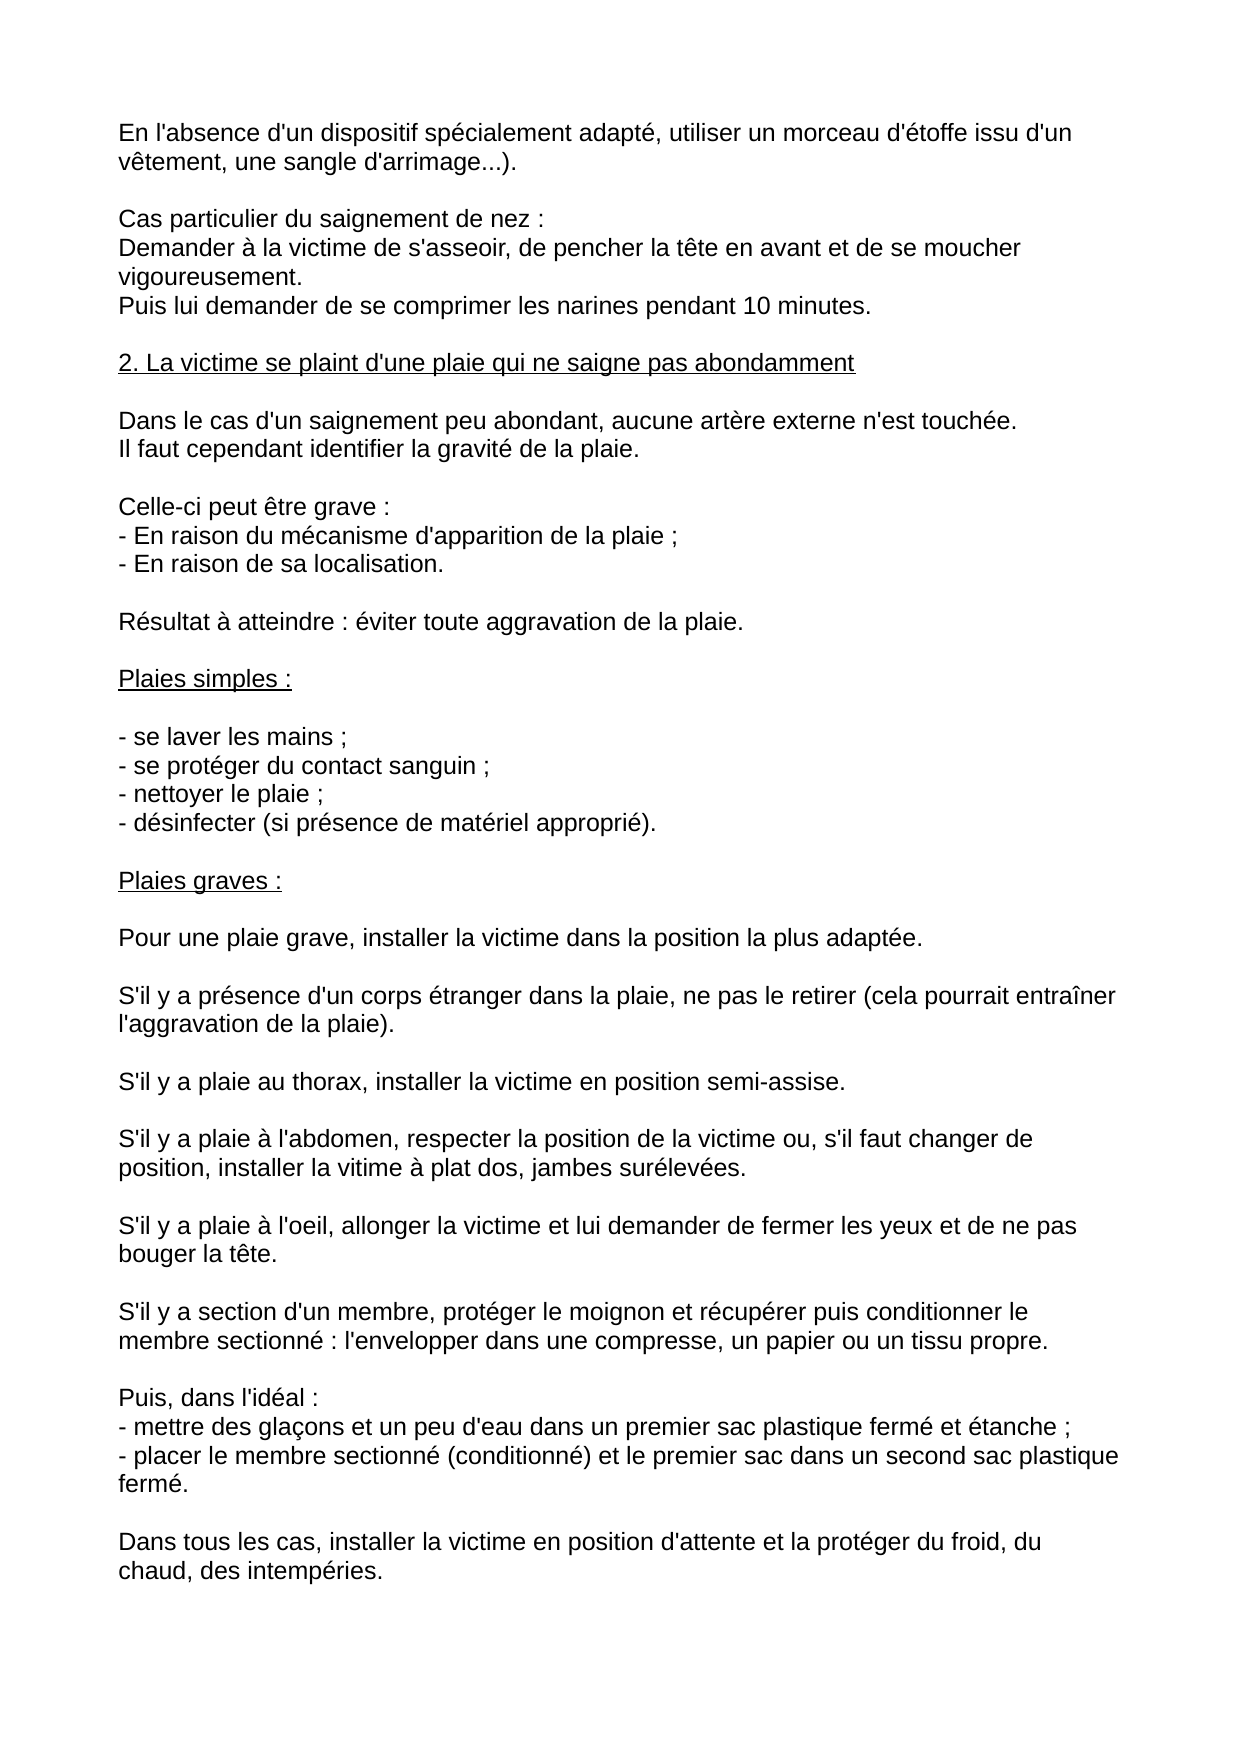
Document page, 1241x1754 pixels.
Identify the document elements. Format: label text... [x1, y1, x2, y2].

text Dans le cas d'un saignement peu abondant, aucune artère externe n'est touchée. [118, 406, 1122, 434]
text - se laver les mains ; [118, 722, 1122, 751]
text Cas particulier du saignement de nez : [118, 204, 1122, 233]
text - En raison de sa localisation. [118, 549, 1122, 578]
text Plaies simples : [118, 664, 1122, 693]
text Plaies graves : [118, 866, 1122, 894]
text Celle-ci peut être grave : [118, 492, 1122, 521]
text S'il y a section d'un membre, protéger le moignon et récupérer puis conditionner le membre sectionné : l'envelopper dans une compresse, un papier ou un tissu propre. [118, 1297, 1122, 1354]
text - nettoyer le plaie ; [118, 779, 1122, 808]
text - placer le membre sectionné (conditionné) et le premier sac dans un second sac plastique fermé. [118, 1441, 1122, 1498]
text S'il y a plaie au thorax, installer la victime en position semi-assise. [118, 1067, 1122, 1096]
text Puis lui demander de se comprimer les narines pendant 10 minutes. [118, 291, 1122, 319]
text S'il y a plaie à l'oeil, allonger la victime et lui demander de fermer les yeux et de ne pas bouger la tête. [118, 1211, 1122, 1268]
text S'il y a plaie à l'abdomen, respecter la position de la victime ou, s'il faut changer de position, installer la vitime à plat dos, jambes surélevées. [118, 1124, 1122, 1182]
text 2. La victime se plaint d'une plaie qui ne saigne pas abondamment [118, 348, 1122, 377]
text - se protéger du contact sanguin ; [118, 751, 1122, 779]
text Puis, dans l'idéal : [118, 1383, 1122, 1412]
text Pour une plaie grave, installer la victime dans la position la plus adaptée. [118, 923, 1122, 952]
text S'il y a présence d'un corps étranger dans la plaie, ne pas le retirer (cela pourrait entraîner l'aggravation de la plaie). [118, 981, 1122, 1038]
text Demander à la victime de s'asseoir, de pencher la tête en avant et de se moucher vigoureusement. [118, 233, 1122, 291]
text Dans tous les cas, installer la victime en position d'attente et la protéger du froid, du chaud, des intempéries. [118, 1527, 1122, 1584]
text - En raison du mécanisme d'apparition de la plaie ; [118, 521, 1122, 549]
text - mettre des glaçons et un peu d'eau dans un premier sac plastique fermé et étanche ; [118, 1412, 1122, 1441]
text Il faut cependant identifier la gravité de la plaie. [118, 434, 1122, 463]
text Résultat à atteindre : éviter toute aggravation de la plaie. [118, 607, 1122, 636]
text - désinfecter (si présence de matériel approprié). [118, 808, 1122, 837]
text En l'absence d'un dispositif spécialement adapté, utiliser un morceau d'étoffe issu d'un vêtement, une sangle d'arrimage...). [118, 118, 1122, 176]
